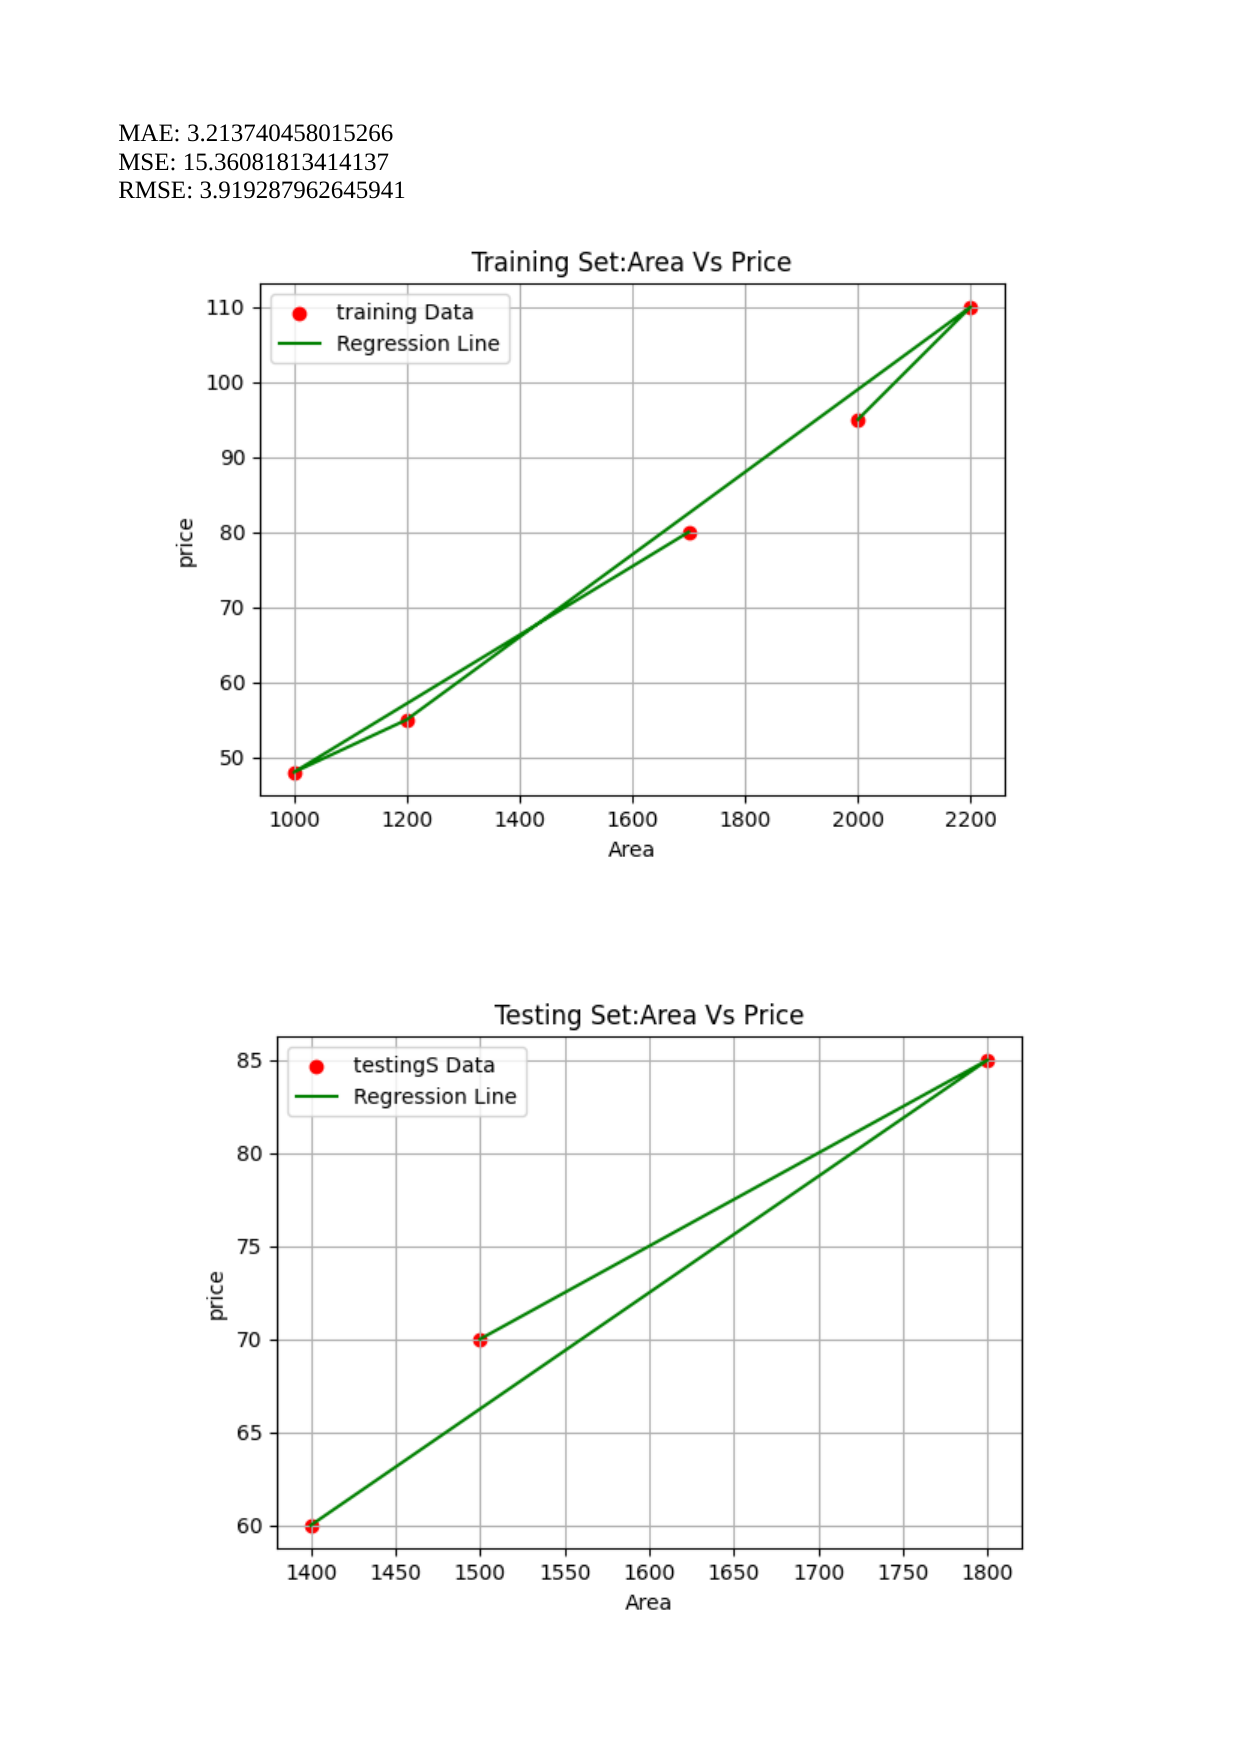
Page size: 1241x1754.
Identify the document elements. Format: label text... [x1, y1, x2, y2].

text RMSE: 3.919287962645941 [118, 176, 1122, 204]
text MAE: 3.213740458015266 [118, 118, 1122, 147]
picture [140, 204, 1100, 869]
text MSE: 15.36081813414137 [118, 147, 1122, 176]
picture [157, 957, 1118, 1622]
